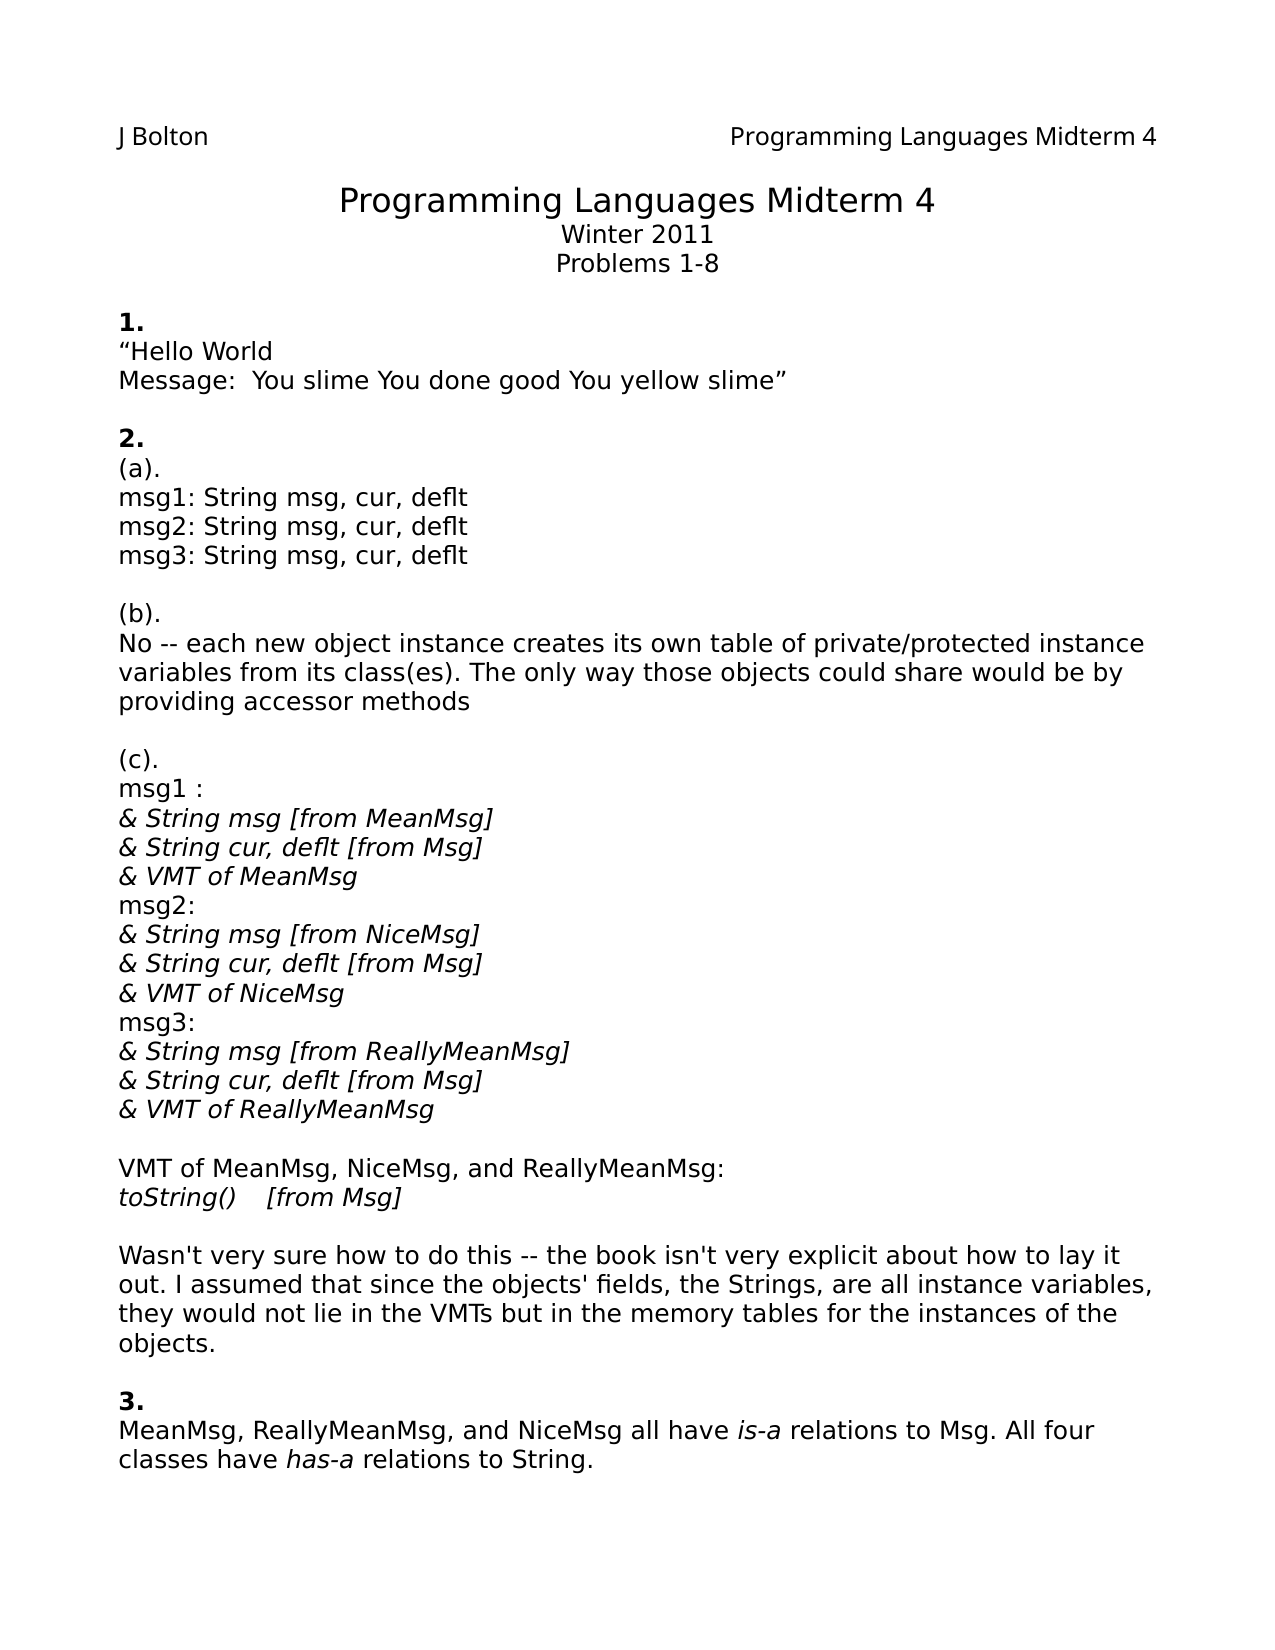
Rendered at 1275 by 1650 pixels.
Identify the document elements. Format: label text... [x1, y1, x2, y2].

text msg3: [118, 1008, 1157, 1037]
text VMT of MeanMsg, NiceMsg, and ReallyMeanMsg: [118, 1154, 1157, 1183]
text 3. [118, 1387, 1157, 1416]
text MeanMsg, ReallyMeanMsg, and NiceMsg all have is-a relations to Msg. All four classes have has-a relations to String. [118, 1416, 1157, 1475]
text Problems 1-8 [118, 250, 1157, 279]
text (b). [118, 600, 1157, 629]
text & String msg [from NiceMsg] [118, 921, 1157, 950]
text & String cur, deflt [from Msg] [118, 1066, 1157, 1096]
text (c). [118, 746, 1157, 775]
text toString() [from Msg] [118, 1183, 1157, 1212]
text & VMT of ReallyMeanMsg [118, 1096, 1157, 1125]
text msg3: String msg, cur, deflt [118, 541, 1157, 571]
text Programming Languages Midterm 4 [118, 182, 1157, 221]
text & String cur, deflt [from Msg] [118, 833, 1157, 862]
text & String cur, deflt [from Msg] [118, 950, 1157, 979]
text & VMT of NiceMsg [118, 979, 1157, 1008]
text Winter 2011 [118, 221, 1157, 250]
text & VMT of MeanMsg [118, 862, 1157, 891]
text 2. [118, 425, 1157, 454]
text No -- each new object instance creates its own table of private/protected instance variables from its class(es). The only way those objects could share would be by providing accessor methods [118, 629, 1157, 716]
text Wasn't very sure how to do this -- the book isn't very explicit about how to lay it out. I assumed that since the objects' fields, the Strings, are all instance variables, they would not lie in the VMTs but in the memory tables for the instances of the objects. [118, 1241, 1157, 1358]
text 1. [118, 308, 1157, 337]
text & String msg [from ReallyMeanMsg] [118, 1037, 1157, 1066]
text Message: You slime You done good You yellow slime” [118, 366, 1157, 396]
text (a). [118, 454, 1157, 483]
text “Hello World [118, 337, 1157, 366]
text & String msg [from MeanMsg] [118, 804, 1157, 833]
text msg2: String msg, cur, deflt [118, 512, 1157, 541]
text msg2: [118, 891, 1157, 921]
text msg1 : [118, 775, 1157, 804]
text msg1: String msg, cur, deflt [118, 483, 1157, 512]
